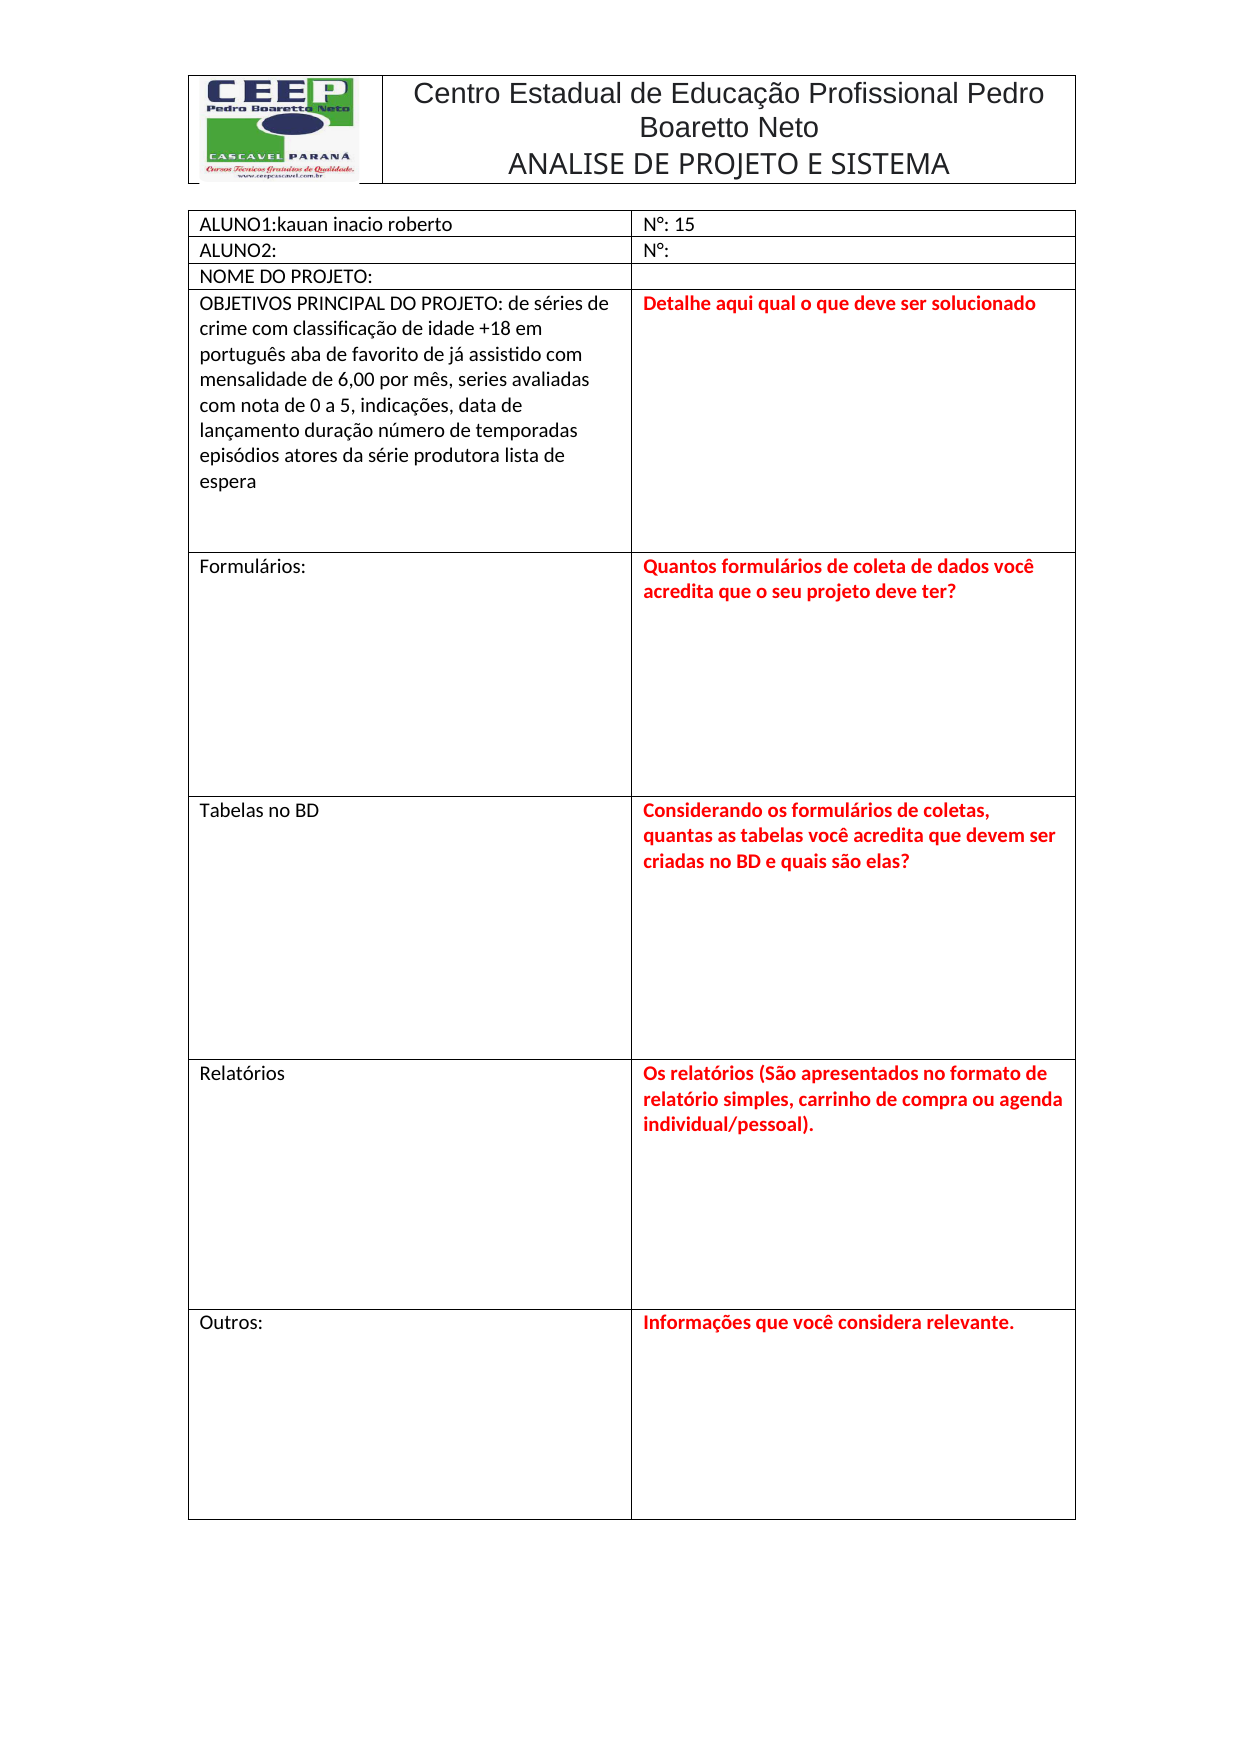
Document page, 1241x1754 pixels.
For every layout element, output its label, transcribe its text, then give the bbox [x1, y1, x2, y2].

table_cell Detalhe aqui qual o que deve ser solucionado [632, 290, 1075, 552]
table_cell Quantos formulários de coleta de dados você acredita que o seu projeto deve ter? [632, 553, 1075, 796]
table_cell Os relatórios (São apresentados no formato de relatório simples, carrinho de compra ou agenda individual/pessoal). [632, 1060, 1075, 1308]
table_cell Tabelas no BD [189, 797, 631, 1059]
table_cell N°: [632, 237, 1075, 263]
table_cell Informações que você considera relevante. [632, 1310, 1075, 1518]
table_cell [632, 264, 1075, 289]
table_cell OBJETIVOS PRINCIPAL DO PROJETO: de séries de crime com classificação de idade +18 em português aba de favorito de já assistido com mensalidade de 6,00 por mês, series avaliadas com nota de 0 a 5, indicações, data de lançamento duração número de temporadas episódios atores da série produtora lista de espera [189, 290, 631, 552]
table_cell NOME DO PROJETO: [189, 264, 631, 289]
table_cell Considerando os formulários de coletas, quantas as tabelas você acredita que devem ser criadas no BD e quais são elas? [632, 797, 1075, 1059]
table_cell Outros: [189, 1310, 631, 1518]
table_cell Formulários: [189, 553, 631, 796]
picture [199, 76, 360, 184]
table_cell ALUNO2: [189, 237, 631, 263]
table_cell Relatórios [189, 1060, 631, 1308]
table_header N°: 15 [632, 211, 1075, 236]
table_header ALUNO1:kauan inacio roberto [189, 211, 631, 236]
